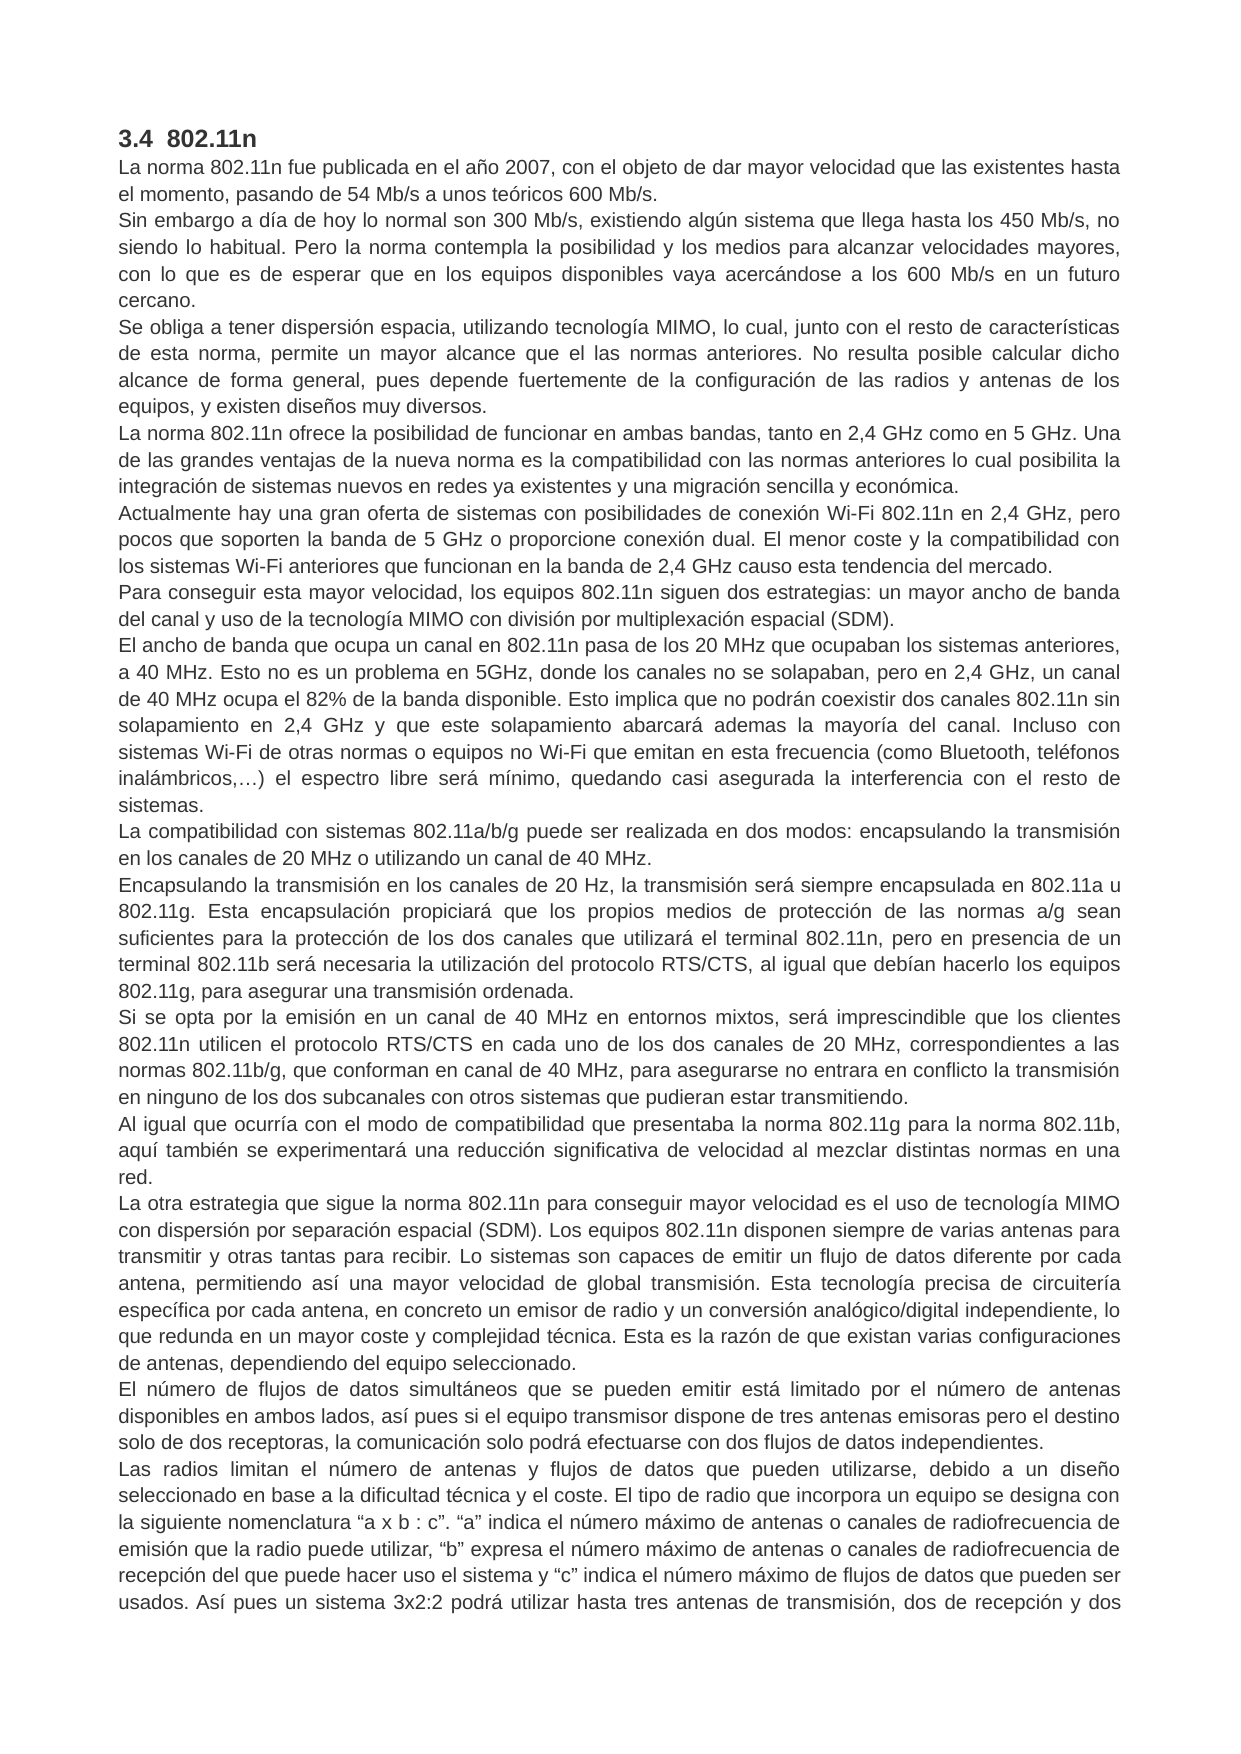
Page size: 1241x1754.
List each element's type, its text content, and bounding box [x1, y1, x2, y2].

text La norma 802.11n fue publicada en el año 2007, con el objeto de dar mayor velocidad que las existentes hasta el momento, pasando de 54 Mb/s a unos teóricos 600 Mb/s. [118, 152, 1122, 206]
text El ancho de banda que ocupa un canal en 802.11n pasa de los 20 MHz que ocupaban los sistemas anteriores, a 40 MHz. Esto no es un problema en 5GHz, donde los canales no se solapaban, pero en 2,4 GHz, un canal de 40 MHz ocupa el 82% de la banda disponible. Esto implica que no podrán coexistir dos canales 802.11n sin solapamiento en 2,4 GHz y que este solapamiento abarcará ademas la mayoría del canal. Incluso con sistemas Wi-Fi de otras normas o equipos no Wi-Fi que emitan en esta frecuencia (como Bluetooth, teléfonos inalámbricos,…) el espectro libre será mínimo, quedando casi asegurada la interferencia con el resto de sistemas. [118, 631, 1122, 817]
text La norma 802.11n ofrece la posibilidad de funcionar en ambas bandas, tanto en 2,4 GHz como en 5 GHz. Una de las grandes ventajas de la nueva norma es la compatibilidad con las normas anteriores lo cual posibilita la integración de sistemas nuevos en redes ya existentes y una migración sencilla y económica. [118, 418, 1122, 498]
text Se obliga a tener dispersión espacia, utilizando tecnología MIMO, lo cual, junto con el resto de características de esta norma, permite un mayor alcance que el las normas anteriores. No resulta posible calcular dicho alcance de forma general, pues depende fuertemente de la configuración de las radios y antenas de los equipos, y existen diseños muy diversos. [118, 312, 1122, 418]
subtitle 3.4 802.11n [118, 118, 1122, 152]
text Sin embargo a día de hoy lo normal son 300 Mb/s, existiendo algún sistema que llega hasta los 450 Mb/s, no siendo lo habitual. Pero la norma contempla la posibilidad y los medios para alcanzar velocidades mayores, con lo que es de esperar que en los equipos disponibles vaya acercándose a los 600 Mb/s en un futuro cercano. [118, 206, 1122, 312]
text La otra estrategia que sigue la norma 802.11n para conseguir mayor velocidad es el uso de tecnología MIMO con dispersión por separación espacial (SDM). Los equipos 802.11n disponen siempre de varias antenas para transmitir y otras tantas para recibir. Lo sistemas son capaces de emitir un flujo de datos diferente por cada antena, permitiendo así una mayor velocidad de global transmisión. Esta tecnología precisa de circuitería específica por cada antena, en concreto un emisor de radio y un conversión analógico/digital independiente, lo que redunda en un mayor coste y complejidad técnica. Esta es la razón de que existan varias configuraciones de antenas, dependiendo del equipo seleccionado. [118, 1188, 1122, 1374]
text Actualmente hay una gran oferta de sistemas con posibilidades de conexión Wi-Fi 802.11n en 2,4 GHz, pero pocos que soporten la banda de 5 GHz o proporcione conexión dual. El menor coste y la compatibilidad con los sistemas Wi-Fi anteriores que funcionan en la banda de 2,4 GHz causo esta tendencia del mercado. [118, 498, 1122, 577]
text Si se opta por la emisión en un canal de 40 MHz en entornos mixtos, será imprescindible que los clientes 802.11n utilicen el protocolo RTS/CTS en cada uno de los dos canales de 20 MHz, correspondientes a las normas 802.11b/g, que conforman en canal de 40 MHz, para asegurarse no entrara en conflicto la transmisión en ninguno de los dos subcanales con otros sistemas que pudieran estar transmitiendo. [118, 1002, 1122, 1109]
text Para conseguir esta mayor velocidad, los equipos 802.11n siguen dos estrategias: un mayor ancho de banda del canal y uso de la tecnología MIMO con división por multiplexación espacial (SDM). [118, 577, 1122, 631]
text La compatibilidad con sistemas 802.11a/b/g puede ser realizada en dos modos: encapsulando la transmisión en los canales de 20 MHz o utilizando un canal de 40 MHz. [118, 817, 1122, 870]
text Al igual que ocurría con el modo de compatibilidad que presentaba la norma 802.11g para la norma 802.11b, aquí también se experimentará una reducción significativa de velocidad al mezclar distintas normas en una red. [118, 1109, 1122, 1188]
text Las radios limitan el número de antenas y flujos de datos que pueden utilizarse, debido a un diseño seleccionado en base a la dificultad técnica y el coste. El tipo de radio que incorpora un equipo se designa con la siguiente nomenclatura “a x b : c”. “a” indica el número máximo de antenas o canales de radiofrecuencia de emisión que la radio puede utilizar, “b” expresa el número máximo de antenas o canales de radiofrecuencia de recepción del que puede hacer uso el sistema y “c” indica el número máximo de flujos de datos que pueden ser usados. Así pues un sistema 3x2:2 podrá utilizar hasta tres antenas de transmisión, dos de recepción y dos [118, 1454, 1122, 1613]
text El número de flujos de datos simultáneos que se pueden emitir está limitado por el número de antenas disponibles en ambos lados, así pues si el equipo transmisor dispone de tres antenas emisoras pero el destino solo de dos receptoras, la comunicación solo podrá efectuarse con dos flujos de datos independientes. [118, 1374, 1122, 1454]
text Encapsulando la transmisión en los canales de 20 Hz, la transmisión será siempre encapsulada en 802.11a u 802.11g. Esta encapsulación propiciará que los propios medios de protección de las normas a/g sean suficientes para la protección de los dos canales que utilizará el terminal 802.11n, pero en presencia de un terminal 802.11b será necesaria la utilización del protocolo RTS/CTS, al igual que debían hacerlo los equipos 802.11g, para asegurar una transmisión ordenada. [118, 870, 1122, 1002]
